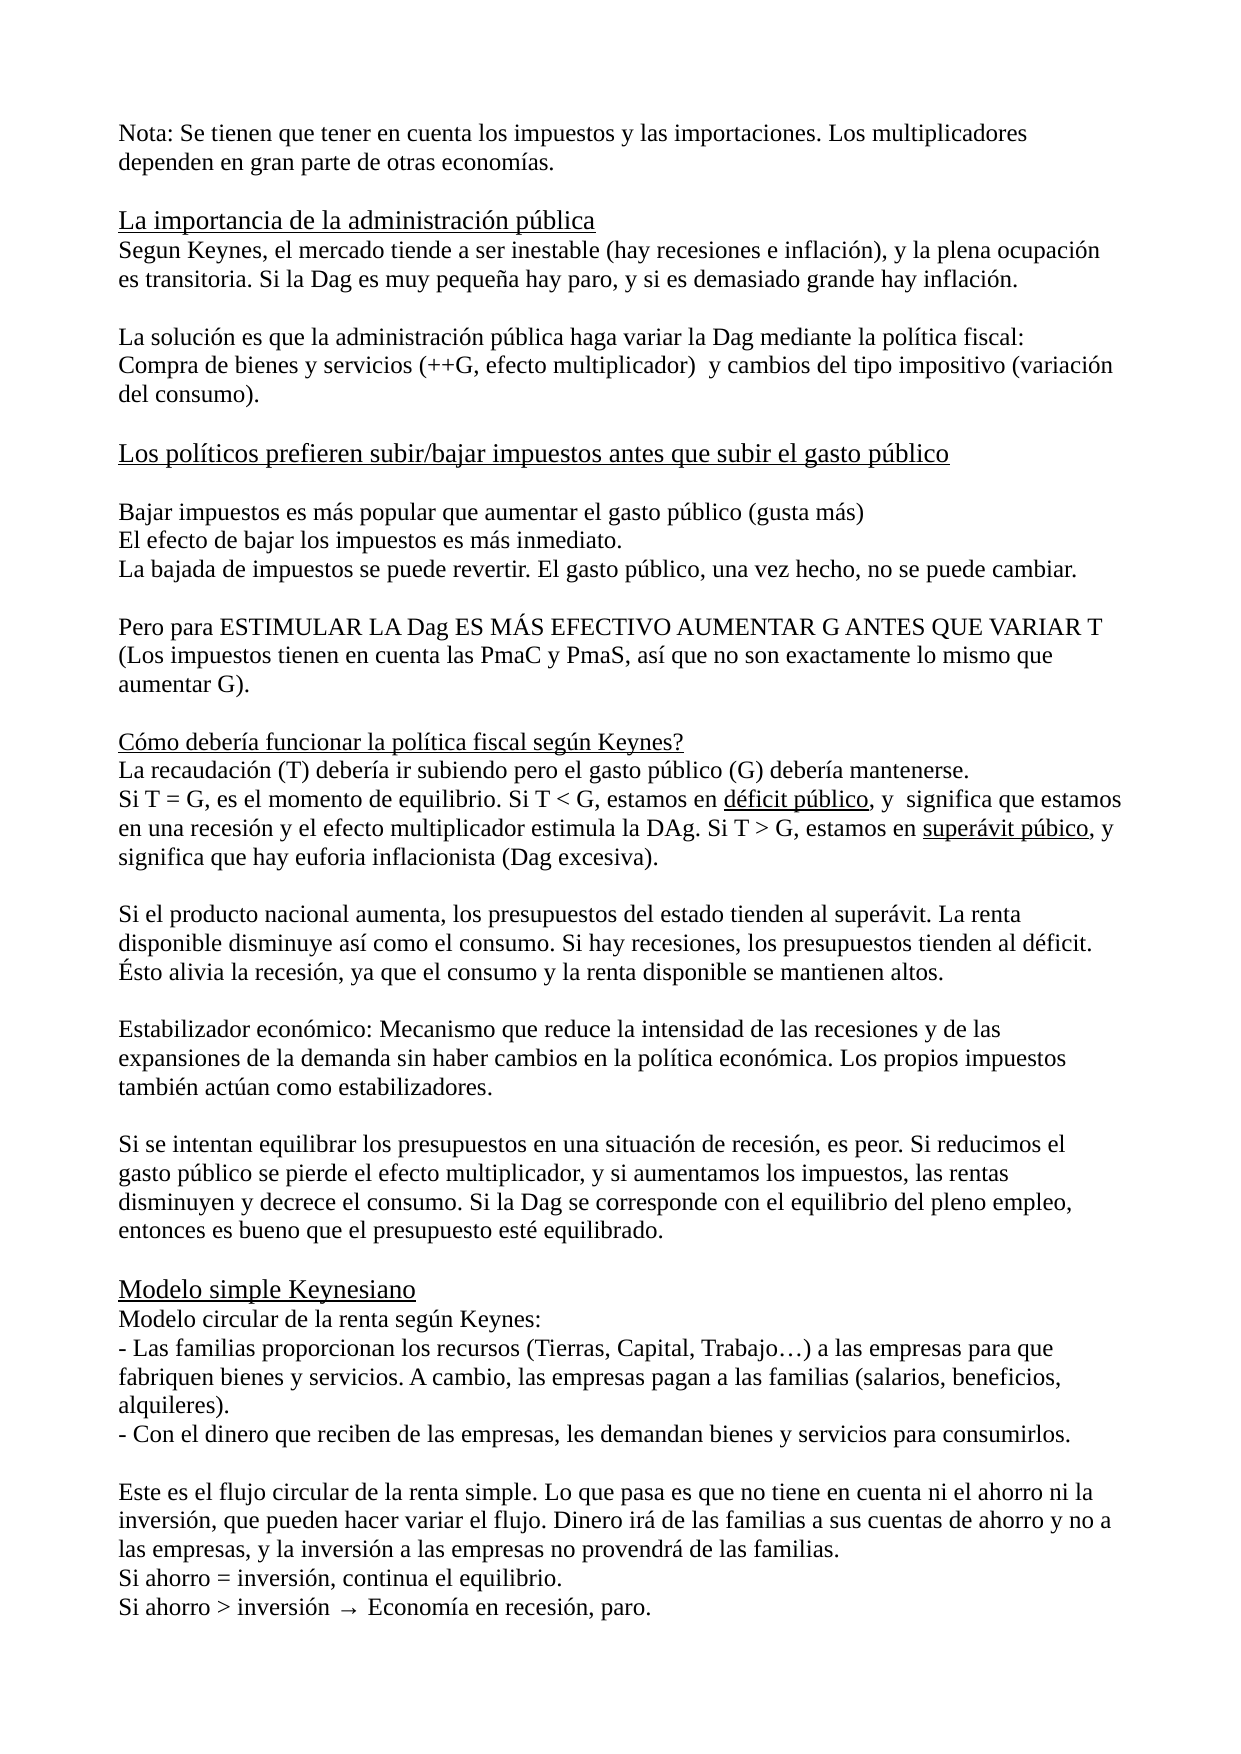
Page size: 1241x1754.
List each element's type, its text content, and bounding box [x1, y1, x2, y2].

text La importancia de la administración pública [118, 204, 1122, 236]
text Si T = G, es el momento de equilibrio. Si T < G, estamos en déficit público, y significa que estamos en una recesión y el efecto multiplicador estimula la DAg. Si T > G, estamos en superávit púbico, y significa que hay euforia inflacionista (Dag excesiva). [118, 784, 1122, 870]
text Este es el flujo circular de la renta simple. Lo que pasa es que no tiene en cuenta ni el ahorro ni la inversión, que pueden hacer variar el flujo. Dinero irá de las familias a sus cuentas de ahorro y no a las empresas, y la inversión a las empresas no provendrá de las familias. [118, 1477, 1122, 1563]
text Pero para ESTIMULAR LA Dag ES MÁS EFECTIVO AUMENTAR G ANTES QUE VARIAR T [118, 612, 1122, 640]
text Compra de bienes y servicios (++G, efecto multiplicador) y cambios del tipo impositivo (variación del consumo). [118, 351, 1122, 408]
text Nota: Se tienen que tener en cuenta los impuestos y las importaciones. Los multiplicadores dependen en gran parte de otras economías. [118, 118, 1122, 176]
text Modelo simple Keynesiano [118, 1273, 1122, 1304]
text Estabilizador económico: Mecanismo que reduce la intensidad de las recesiones y de las expansiones de la demanda sin haber cambios en la política económica. Los propios impuestos también actúan como estabilizadores. [118, 1014, 1122, 1100]
text La recaudación (T) debería ir subiendo pero el gasto público (G) debería mantenerse. [118, 755, 1122, 784]
text - Con el dinero que reciben de las empresas, les demandan bienes y servicios para consumirlos. [118, 1419, 1122, 1448]
text Cómo debería funcionar la política fiscal según Keynes? [118, 727, 1122, 755]
text La bajada de impuestos se puede revertir. El gasto público, una vez hecho, no se puede cambiar. [118, 554, 1122, 583]
text Bajar impuestos es más popular que aumentar el gasto público (gusta más) [118, 497, 1122, 525]
text Segun Keynes, el mercado tiende a ser inestable (hay recesiones e inflación), y la plena ocupación es transitoria. Si la Dag es muy pequeña hay paro, y si es demasiado grande hay inflación. [118, 236, 1122, 293]
text Modelo circular de la renta según Keynes: [118, 1304, 1122, 1333]
text El efecto de bajar los impuestos es más inmediato. [118, 525, 1122, 554]
text Los políticos prefieren subir/bajar impuestos antes que subir el gasto público [118, 437, 1122, 468]
text Si ahorro = inversión, continua el equilibrio. [118, 1563, 1122, 1592]
text - Las familias proporcionan los recursos (Tierras, Capital, Trabajo…) a las empresas para que fabriquen bienes y servicios. A cambio, las empresas pagan a las familias (salarios, beneficios, alquileres). [118, 1333, 1122, 1419]
text (Los impuestos tienen en cuenta las PmaC y PmaS, así que no son exactamente lo mismo que aumentar G). [118, 640, 1122, 698]
text Si ahorro > inversión → Economía en recesión, paro. [118, 1592, 1122, 1620]
text Si el producto nacional aumenta, los presupuestos del estado tienden al superávit. La renta disponible disminuye así como el consumo. Si hay recesiones, los presupuestos tienden al déficit. Ésto alivia la recesión, ya que el consumo y la renta disponible se mantienen altos. [118, 899, 1122, 985]
text Si se intentan equilibrar los presupuestos en una situación de recesión, es peor. Si reducimos el gasto público se pierde el efecto multiplicador, y si aumentamos los impuestos, las rentas disminuyen y decrece el consumo. Si la Dag se corresponde con el equilibrio del pleno empleo, entonces es bueno que el presupuesto esté equilibrado. [118, 1129, 1122, 1244]
text La solución es que la administración pública haga variar la Dag mediante la política fiscal: [118, 322, 1122, 351]
